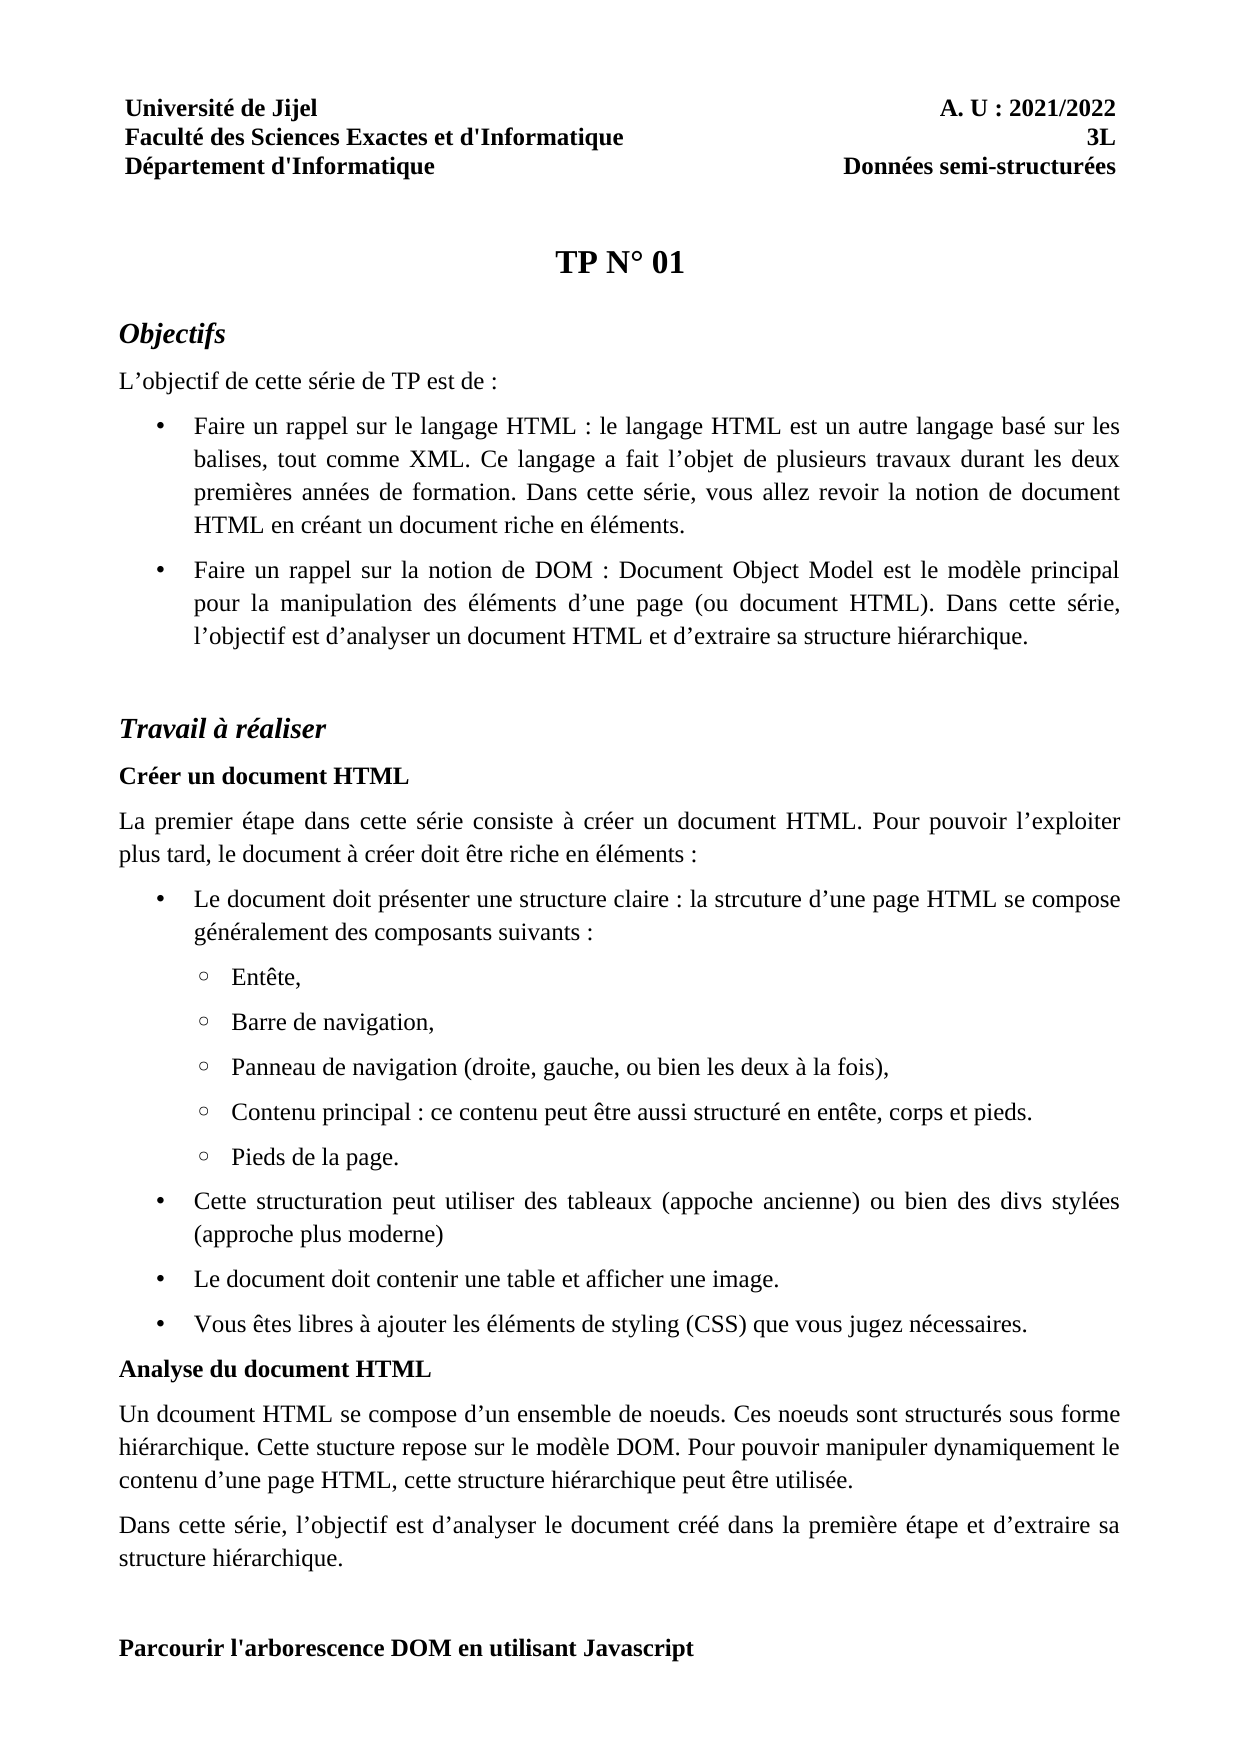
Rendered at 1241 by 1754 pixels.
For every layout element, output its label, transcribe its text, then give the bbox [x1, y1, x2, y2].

list Faire un rappel sur le langage HTML : le langage HTML est un autre langage basé sur les balises, tout comme XML. Ce langage a fait l’objet de plusieurs travaux durant les deux premières années de formation. Dans cette série, vous allez revoir la notion de document HTML en créant un document riche en éléments. [156, 411, 1121, 539]
list Le document doit contenir une table et afficher une image. [156, 1264, 1121, 1293]
list Faire un rappel sur la notion de DOM : Document Object Model est le modèle principal pour la manipulation des éléments d’une page (ou document HTML). Dans cette série, l’objectif est d’analyser un document HTML et d’extraire sa structure hiérarchique. [156, 555, 1121, 650]
text L’objectif de cette série de TP est de : [119, 366, 1121, 395]
text TP N° 01 [119, 243, 1121, 281]
list Entête, [194, 962, 1121, 991]
table_header A. U : 2021/2022 3L Données semi-structurées [765, 88, 1121, 214]
text Objectifs [119, 316, 1121, 349]
list Pieds de la page. [194, 1142, 1121, 1170]
list Panneau de navigation (droite, gauche, ou bien les deux à la fois), [194, 1052, 1121, 1081]
list Contenu principal : ce contenu peut être aussi structuré en entête, corps et pieds. [194, 1097, 1121, 1125]
list Le document doit présenter une structure claire : la strcuture d’une page HTML se compose généralement des composants suivants : [156, 884, 1121, 946]
text La premier étape dans cette série consiste à créer un document HTML. Pour pouvoir l’exploiter plus tard, le document à créer doit être riche en éléments : [119, 806, 1121, 868]
list Cette structuration peut utiliser des tableaux (appoche ancienne) ou bien des divs stylées (approche plus moderne) [156, 1186, 1121, 1248]
text Un dcoument HTML se compose d’un ensemble de noeuds. Ces noeuds sont structurés sous forme hiérarchique. Cette stucture repose sur le modèle DOM. Pour pouvoir manipuler dynamiquement le contenu d’une page HTML, cette structure hiérarchique peut être utilisée. [119, 1399, 1121, 1494]
text Dans cette série, l’objectif est d’analyser le document créé dans la première étape et d’extraire sa structure hiérarchique. [119, 1510, 1121, 1572]
table_header Université de Jijel Faculté des Sciences Exactes et d'Informatique Département d'Informatique [119, 88, 765, 214]
text Analyse du document HTML [119, 1354, 1121, 1383]
text Travail à réaliser [119, 711, 1121, 744]
text Parcourir l'arborescence DOM en utilisant Javascript [119, 1633, 1121, 1662]
list Barre de navigation, [194, 1007, 1121, 1036]
list Vous êtes libres à ajouter les éléments de styling (CSS) que vous jugez nécessaires. [156, 1309, 1121, 1338]
text Créer un document HTML [119, 761, 1121, 790]
